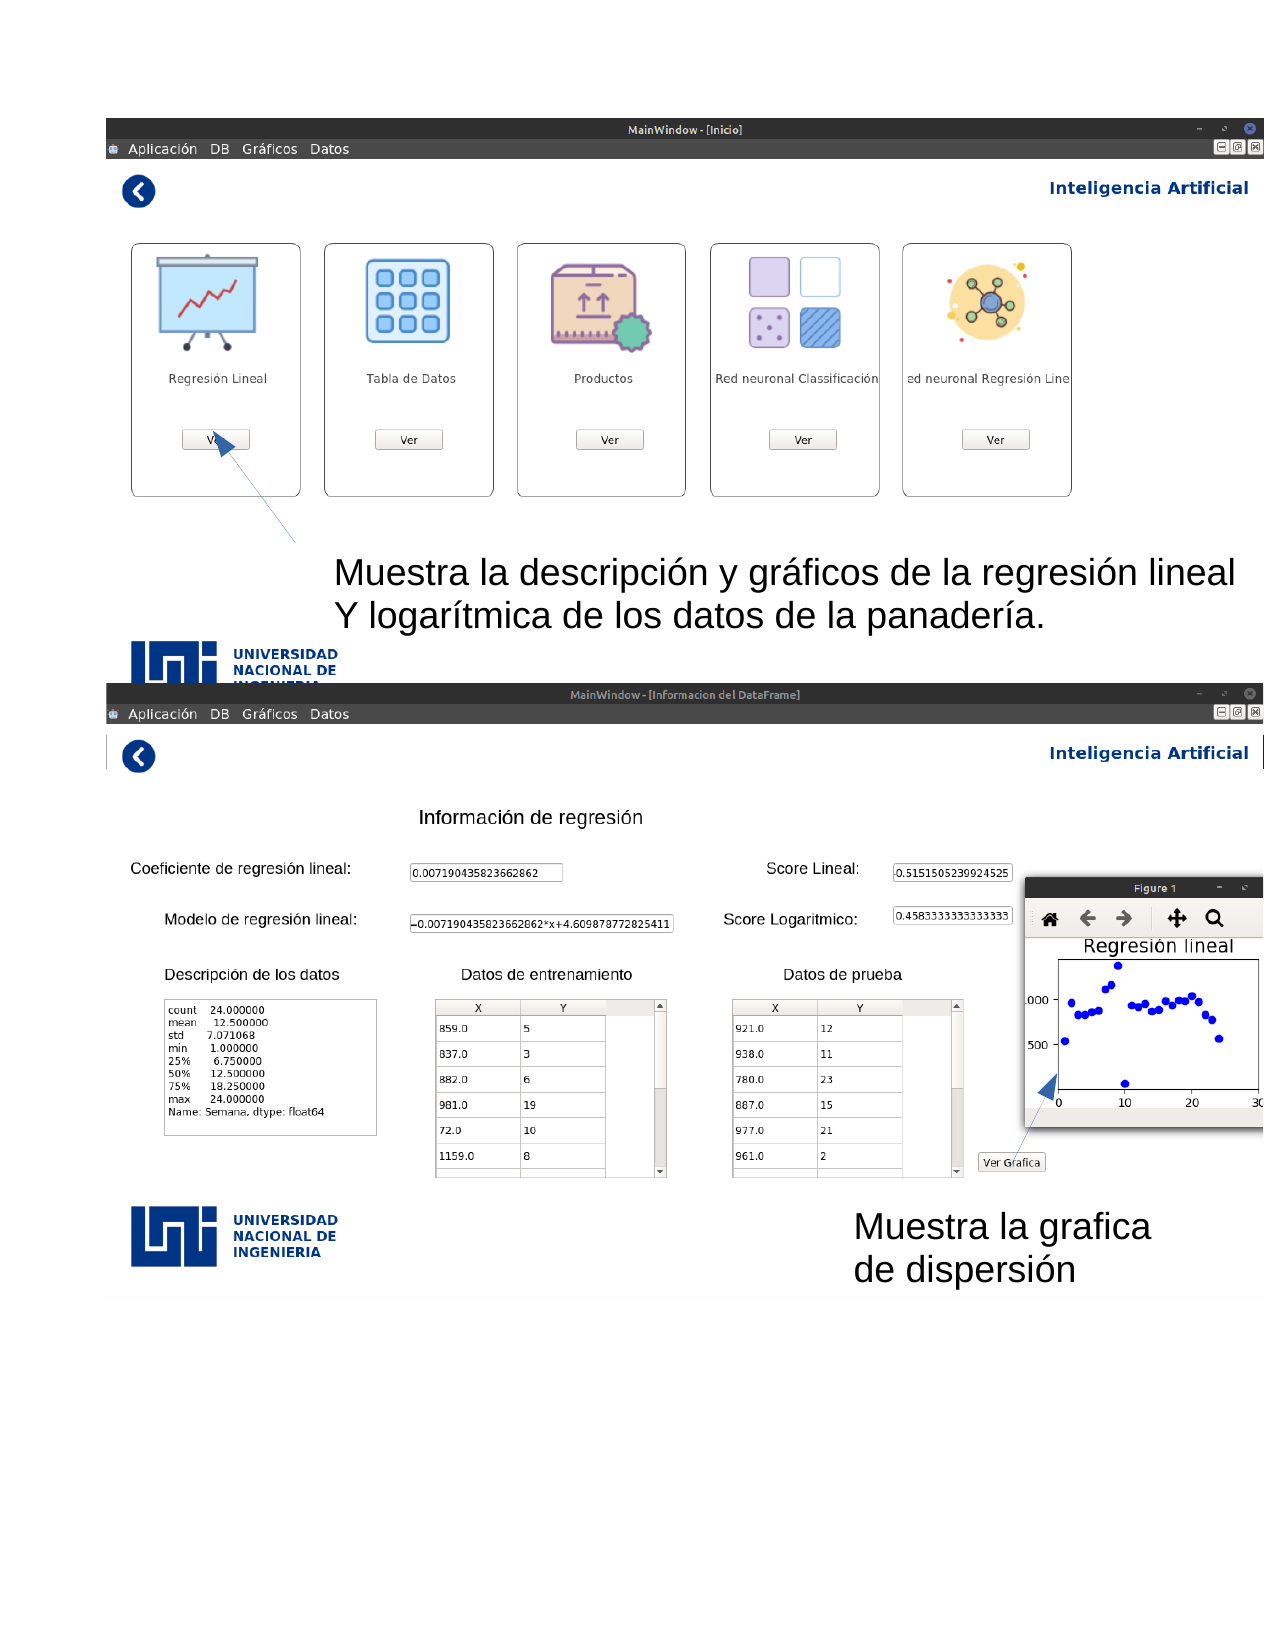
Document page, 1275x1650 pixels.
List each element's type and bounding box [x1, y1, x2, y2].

picture [106, 118, 1264, 1298]
